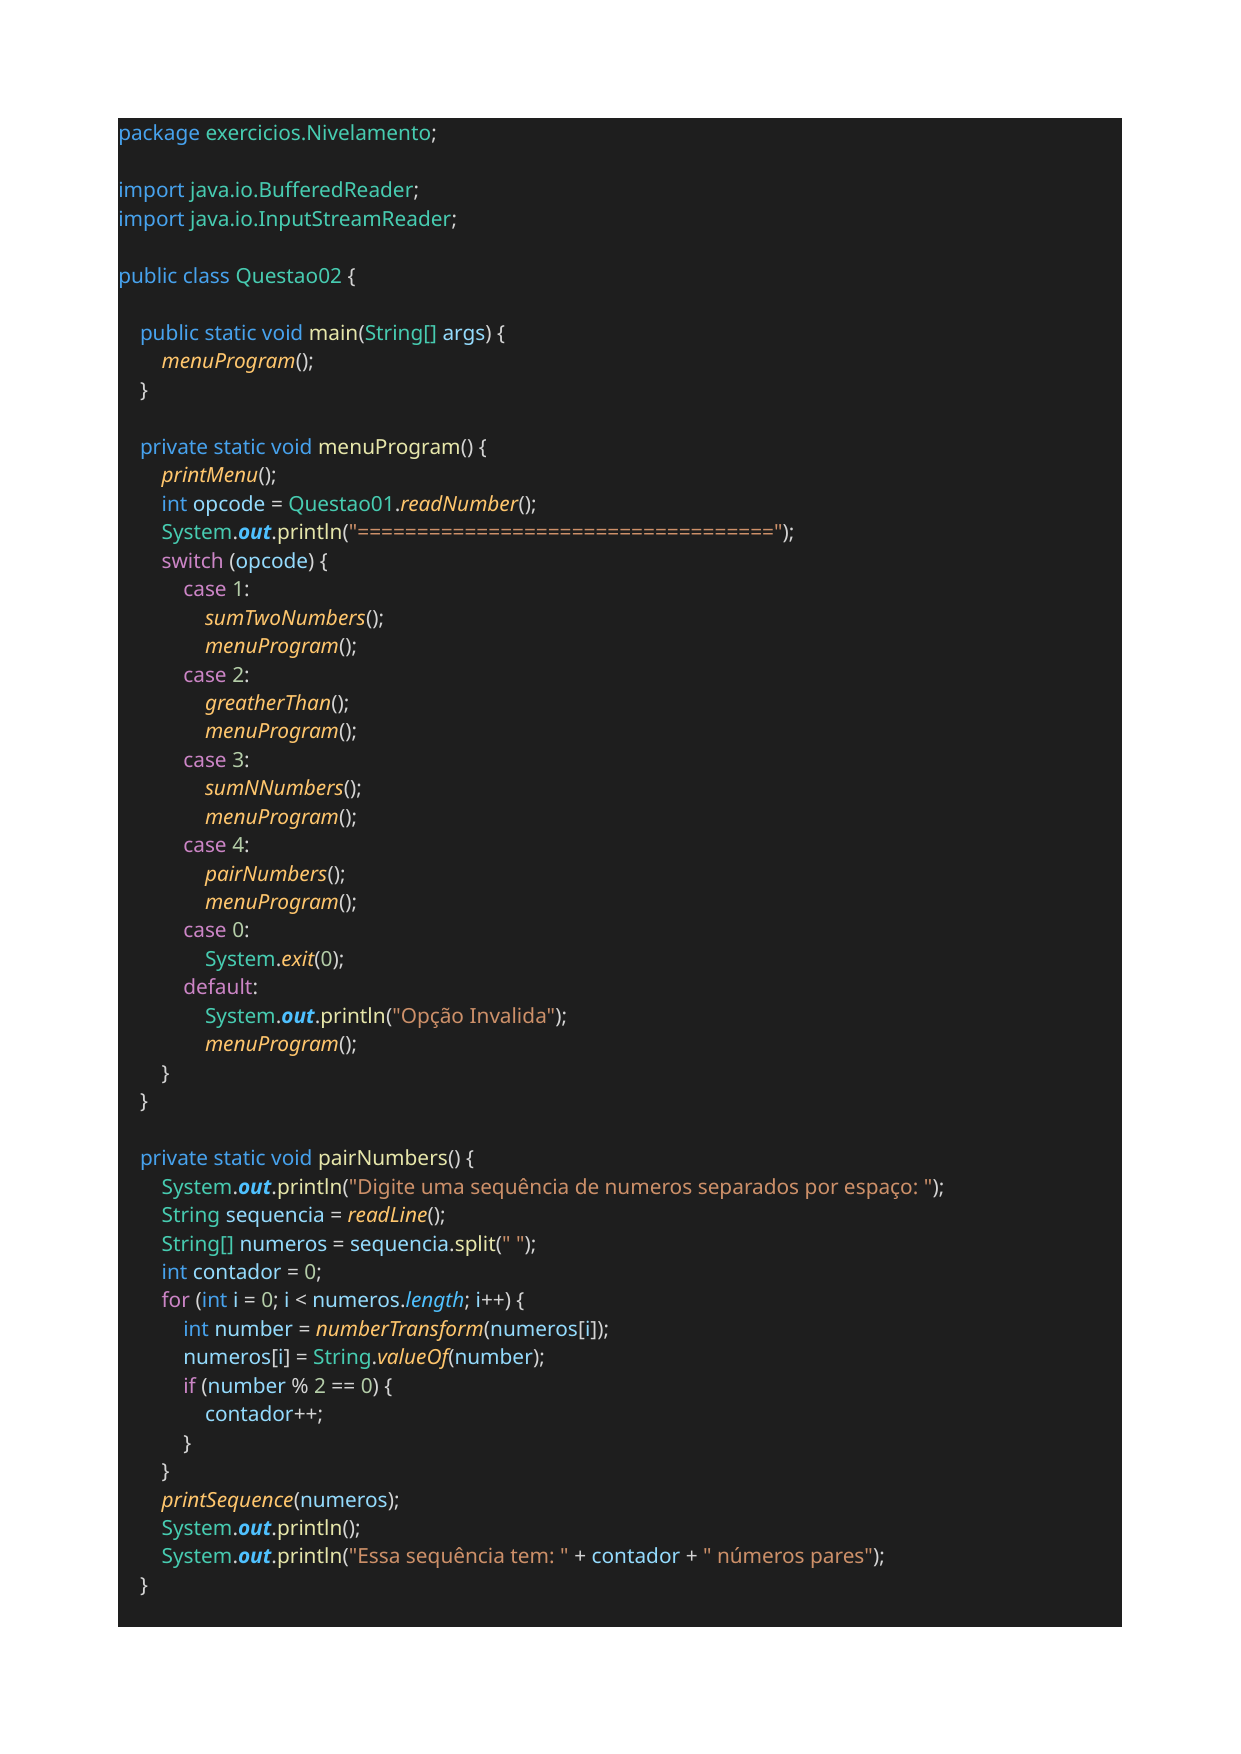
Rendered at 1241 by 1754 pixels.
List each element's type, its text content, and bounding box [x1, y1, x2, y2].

text package exercicios.Nivelamento; import java.io.BufferedReader; import java.io.InputStreamReader; public class Questao02 { public static void main(String[] args) { menuProgram(); } private static void menuProgram() { printMenu(); int opcode = Questao01.readNumber(); System.out.println("==================================="); switch (opcode) { case 1: sumTwoNumbers(); menuProgram(); case 2: greatherThan(); menuProgram(); case 3: sumNNumbers(); menuProgram(); case 4: pairNumbers(); menuProgram(); case 0: System.exit(0); default: System.out.println("Opção Invalida"); menuProgram(); } } private static void pairNumbers() { System.out.println("Digite uma sequência de numeros separados por espaço: "); String sequencia = readLine(); String[] numeros = sequencia.split(" "); int contador = 0; for (int i = 0; i < numeros.length; i++) { int number = numberTransform(numeros[i]); numeros[i] = String.valueOf(number); if (number % 2 == 0) { contador++; } } printSequence(numeros); System.out.println(); System.out.println("Essa sequência tem: " + contador + " números pares"); } [118, 118, 1122, 1627]
